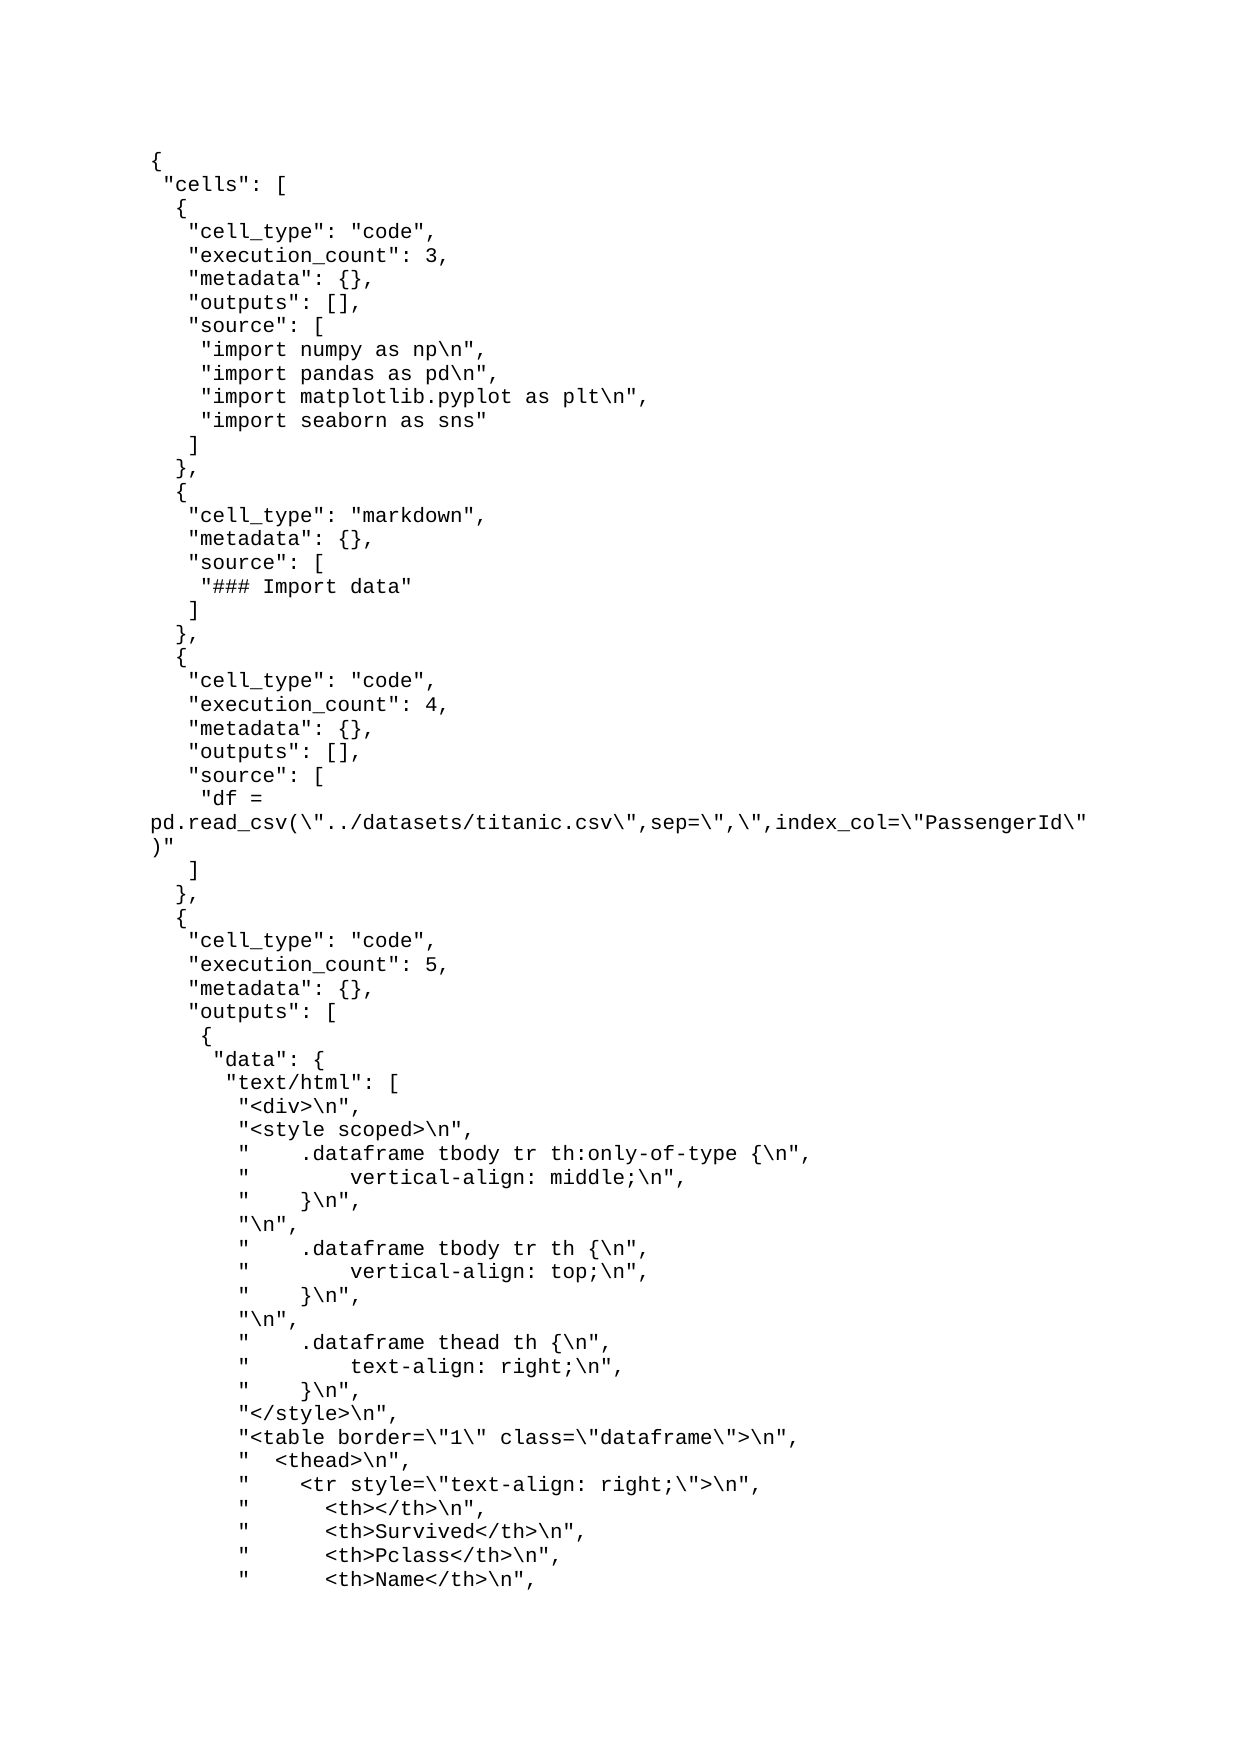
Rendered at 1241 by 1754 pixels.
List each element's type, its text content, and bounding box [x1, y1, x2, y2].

text " }\n", [150, 1285, 1090, 1309]
text "metadata": {}, [150, 717, 1090, 741]
text " <th></th>\n", [150, 1498, 1090, 1521]
text "\n", [150, 1309, 1090, 1332]
text { [150, 1025, 1090, 1048]
text "cell_type": "code", [150, 670, 1090, 694]
text "execution_count": 5, [150, 954, 1090, 978]
text " vertical-align: top;\n", [150, 1261, 1090, 1285]
text "import numpy as np\n", [150, 339, 1090, 363]
text { [150, 197, 1090, 221]
text ] [150, 599, 1090, 623]
text "<table border=\"1\" class=\"dataframe\">\n", [150, 1427, 1090, 1451]
text "df = pd.read_csv(\"../datasets/titanic.csv\",sep=\",\",index_col=\"PassengerId\")" [150, 788, 1090, 859]
text { [150, 907, 1090, 930]
text "text/html": [ [150, 1072, 1090, 1096]
text " .dataframe tbody tr th {\n", [150, 1238, 1090, 1261]
text "\n", [150, 1214, 1090, 1238]
text "import seaborn as sns" [150, 410, 1090, 434]
text }, [150, 623, 1090, 647]
text " vertical-align: middle;\n", [150, 1167, 1090, 1190]
text }, [150, 883, 1090, 907]
text "source": [ [150, 552, 1090, 576]
text { [150, 150, 1090, 174]
text " .dataframe tbody tr th:only-of-type {\n", [150, 1143, 1090, 1167]
text "</style>\n", [150, 1403, 1090, 1427]
text "execution_count": 3, [150, 244, 1090, 268]
text "import matplotlib.pyplot as plt\n", [150, 386, 1090, 410]
text { [150, 647, 1090, 670]
text "cells": [ [150, 174, 1090, 197]
text "cell_type": "code", [150, 221, 1090, 244]
text "source": [ [150, 765, 1090, 788]
text }, [150, 457, 1090, 481]
text "outputs": [ [150, 1001, 1090, 1025]
text "outputs": [], [150, 292, 1090, 316]
text " }\n", [150, 1379, 1090, 1403]
text " .dataframe thead th {\n", [150, 1332, 1090, 1356]
text "### Import data" [150, 576, 1090, 599]
text "outputs": [], [150, 741, 1090, 765]
text ] [150, 859, 1090, 883]
text "metadata": {}, [150, 268, 1090, 292]
text ] [150, 434, 1090, 457]
text " <th>Survived</th>\n", [150, 1521, 1090, 1545]
text "<div>\n", [150, 1096, 1090, 1119]
text " <tr style=\"text-align: right;\">\n", [150, 1474, 1090, 1498]
text "execution_count": 4, [150, 694, 1090, 717]
text { [150, 481, 1090, 505]
text " <th>Pclass</th>\n", [150, 1545, 1090, 1569]
text " <thead>\n", [150, 1451, 1090, 1474]
text " text-align: right;\n", [150, 1356, 1090, 1379]
text "metadata": {}, [150, 978, 1090, 1001]
text "data": { [150, 1048, 1090, 1072]
text "import pandas as pd\n", [150, 363, 1090, 386]
text " }\n", [150, 1190, 1090, 1214]
text "metadata": {}, [150, 528, 1090, 552]
text "cell_type": "code", [150, 930, 1090, 954]
text "source": [ [150, 316, 1090, 339]
text "cell_type": "markdown", [150, 505, 1090, 528]
text " <th>Name</th>\n", [150, 1569, 1090, 1592]
text "<style scoped>\n", [150, 1119, 1090, 1143]
